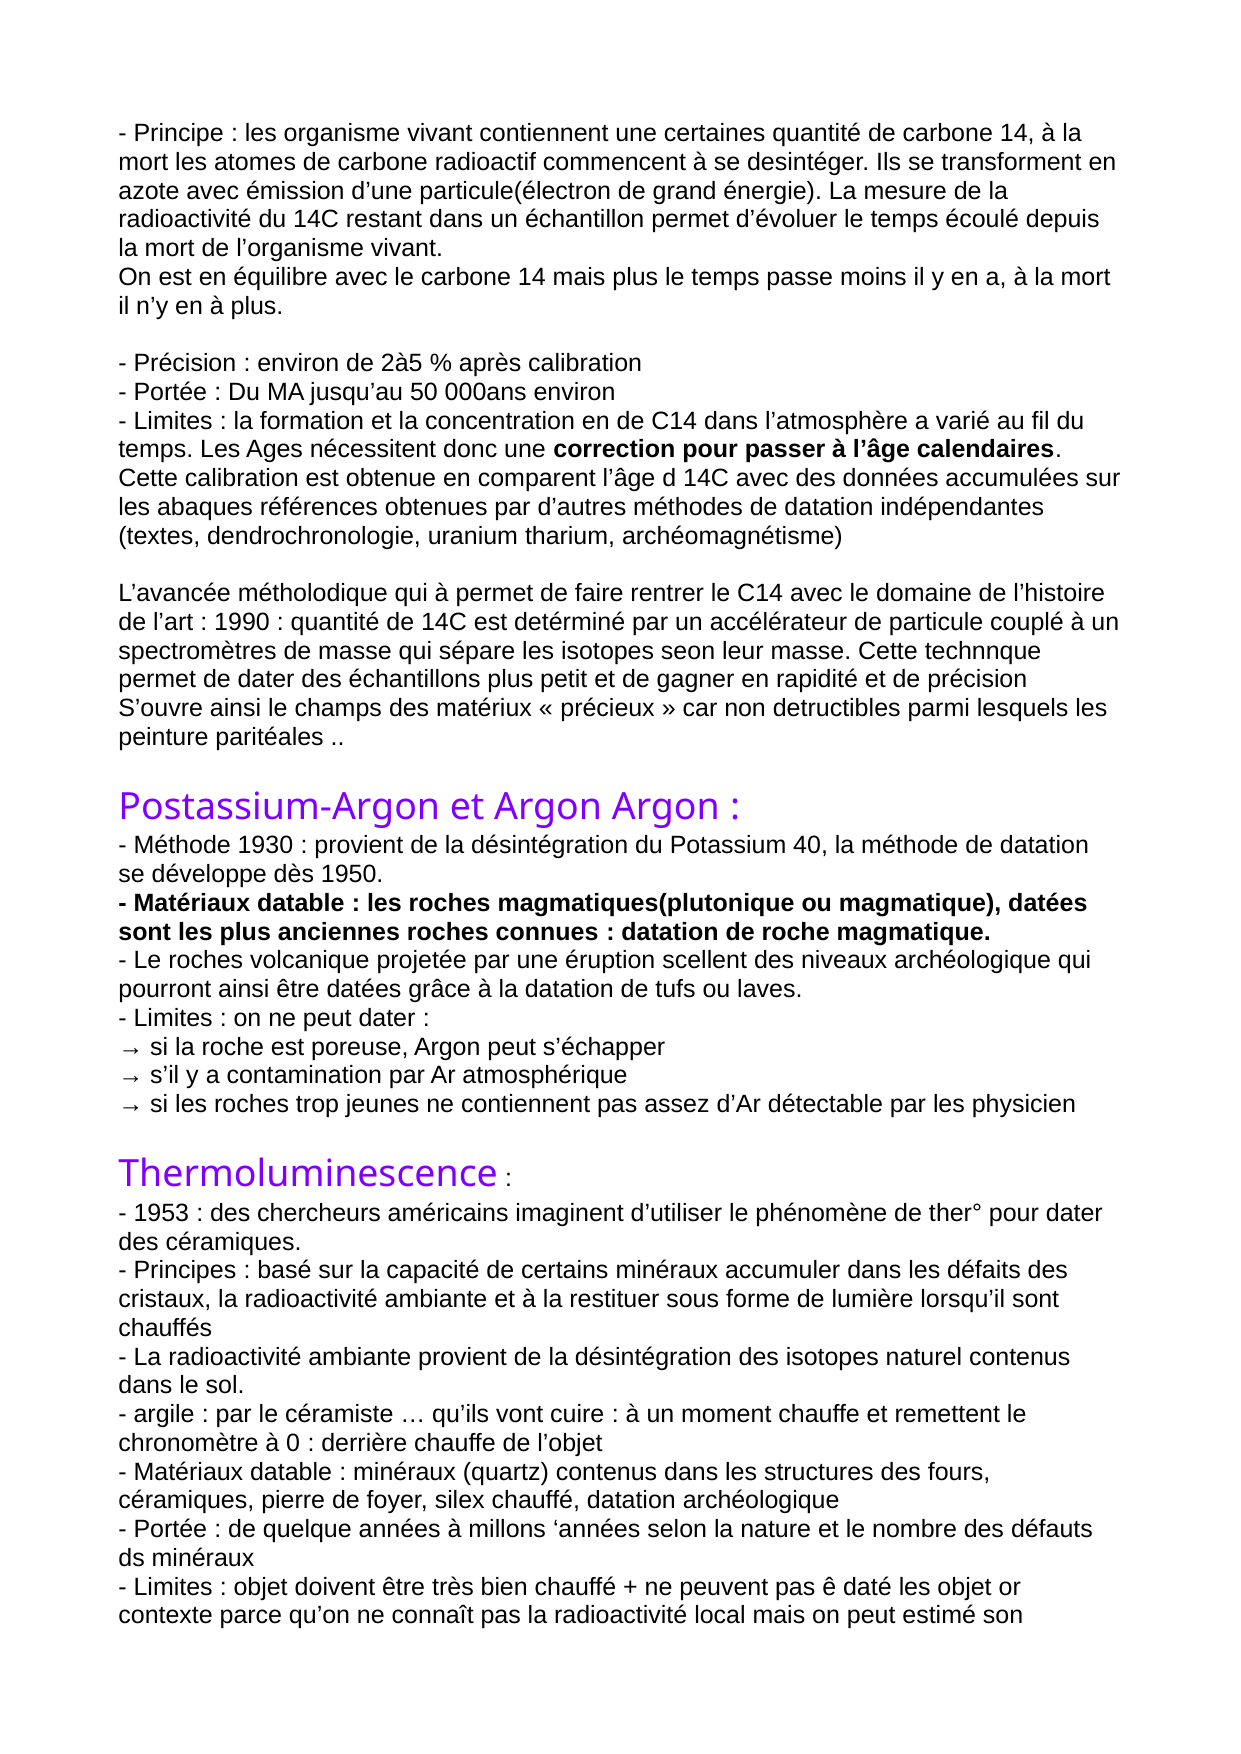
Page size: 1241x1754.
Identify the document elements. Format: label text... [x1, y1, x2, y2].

text - Précision : environ de 2à5 % après calibration [118, 348, 1122, 377]
text S’ouvre ainsi le champs des matériux « précieux » car non detructibles parmi lesquels les peinture paritéales .. [118, 693, 1122, 751]
text - Matériaux datable : minéraux (quartz) contenus dans les structures des fours, céramiques, pierre de foyer, silex chauffé, datation archéologique [118, 1456, 1122, 1514]
text - Le roches volcanique projetée par une éruption scellent des niveaux archéologique qui pourront ainsi être datées grâce à la datation de tufs ou laves. [118, 945, 1122, 1003]
text - 1953 : des chercheurs américains imaginent d’utiliser le phénomène de ther° pour dater des céramiques. [118, 1198, 1122, 1255]
text Thermoluminescence : [118, 1147, 1122, 1198]
text - Limites : la formation et la concentration en de C14 dans l’atmosphère a varié au fil du temps. Les Ages nécessitent donc une correction pour passer à l’âge calendaires. Cette calibration est obtenue en comparent l’âge d 14C avec des données accumulées sur les abaques références obtenues par d’autres méthodes de datation indépendantes (textes, dendrochronologie, uranium tharium, archéomagnétisme) [118, 406, 1122, 549]
text L’avancée métholodique qui à permet de faire rentrer le C14 avec le domaine de l’histoire de l’art : 1990 : quantité de 14C est detérminé par un accélérateur de particule couplé à un spectromètres de masse qui sépare les isotopes seon leur masse. Cette technnque permet de dater des échantillons plus petit et de gagner en rapidité et de précision [118, 578, 1122, 693]
text On est en équilibre avec le carbone 14 mais plus le temps passe moins il y en a, à la mort il n’y en à plus. [118, 262, 1122, 319]
text - La radioactivité ambiante provient de la désintégration des isotopes naturel contenus dans le sol. [118, 1341, 1122, 1399]
text - Portée : Du MA jusqu’au 50 000ans environ [118, 377, 1122, 406]
text → si la roche est poreuse, Argon peut s’échapper [118, 1032, 1122, 1060]
text - Matériaux datable : les roches magmatiques(plutonique ou magmatique), datées sont les plus anciennes roches connues : datation de roche magmatique. [118, 888, 1122, 945]
text - Limites : objet doivent être très bien chauffé + ne peuvent pas ê daté les objet or contexte parce qu’on ne connaît pas la radioactivité local mais on peut estimé son [118, 1571, 1122, 1629]
text - Principes : basé sur la capacité de certains minéraux accumuler dans les défaits des cristaux, la radioactivité ambiante et à la restituer sous forme de lumière lorsqu’il sont chauffés [118, 1255, 1122, 1341]
text → si les roches trop jeunes ne contiennent pas assez d’Ar détectable par les physicien [118, 1089, 1122, 1118]
text - Principe : les organisme vivant contiennent une certaines quantité de carbone 14, à la mort les atomes de carbone radioactif commencent à se desintéger. Ils se transforment en azote avec émission d’une particule(électron de grand énergie). La mesure de la radioactivité du 14C restant dans un échantillon permet d’évoluer le temps écoulé depuis la mort de l’organisme vivant. [118, 118, 1122, 262]
text - Méthode 1930 : provient de la désintégration du Potassium 40, la méthode de datation se développe dès 1950. [118, 830, 1122, 888]
text - argile : par le céramiste … qu’ils vont cuire : à un moment chauffe et remettent le chronomètre à 0 : derrière chauffe de l’objet [118, 1399, 1122, 1456]
text - Limites : on ne peut dater : [118, 1003, 1122, 1032]
text → s’il y a contamination par Ar atmosphérique [118, 1060, 1122, 1089]
text - Portée : de quelque années à millons ‘années selon la nature et le nombre des défauts ds minéraux [118, 1514, 1122, 1571]
text Postassium-Argon et Argon Argon : [118, 779, 1122, 830]
